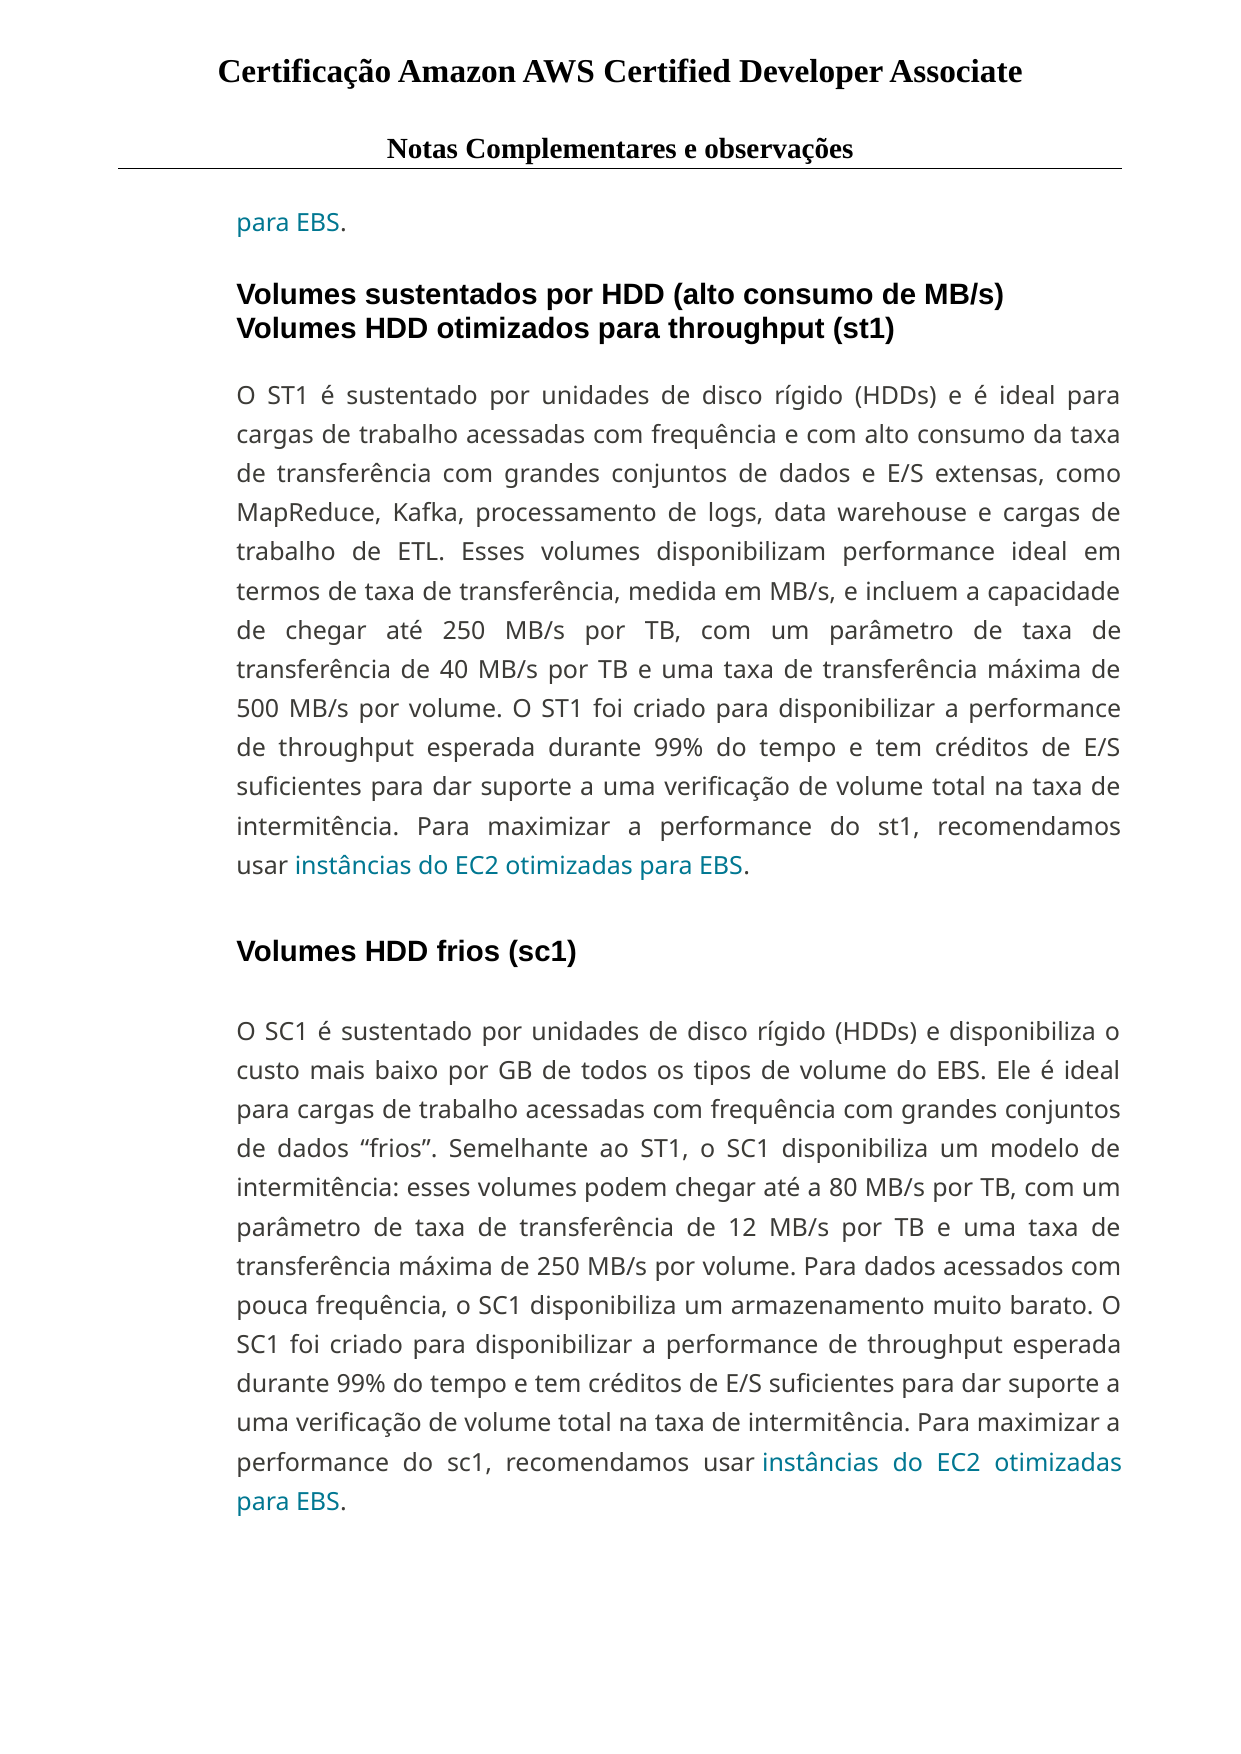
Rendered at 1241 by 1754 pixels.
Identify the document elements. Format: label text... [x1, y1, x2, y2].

subtitle Volumes HDD otimizados para throughput (st1) [236, 311, 1122, 344]
text para EBS. [236, 205, 1122, 239]
text O SC1 é sustentado por unidades de disco rígido (HDDs) e disponibiliza o custo mais baixo por GB de todos os tipos de volume do EBS. Ele é ideal para cargas de trabalho acessadas com frequência com grandes conjuntos de dados “frios”. Semelhante ao ST1, o SC1 disponibiliza um modelo de intermitência: esses volumes podem chegar até a 80 MB/s por TB, com um parâmetro de taxa de transferência de 12 MB/s por TB e uma taxa de transferência máxima de 250 MB/s por volume. Para dados acessados com pouca frequência, o SC1 disponibiliza um armazenamento muito barato. O SC1 foi criado para disponibilizar a performance de throughput esperada durante 99% do tempo e tem créditos de E/S suficientes para dar suporte a uma verificação de volume total na taxa de intermitência. Para maximizar a performance do sc1, recomendamos usar instâncias do EC2 otimizadas para EBS. [236, 1013, 1122, 1517]
text O ST1 é sustentado por unidades de disco rígido (HDDs) e é ideal para cargas de trabalho acessadas com frequência e com alto consumo da taxa de transferência com grandes conjuntos de dados e E/S extensas, como MapReduce, Kafka, processamento de logs, data warehouse e cargas de trabalho de ETL. Esses volumes disponibilizam performance ideal em termos de taxa de transferência, medida em MB/s, e incluem a capacidade de chegar até 250 MB/s por TB, com um parâmetro de taxa de transferência de 40 MB/s por TB e uma taxa de transferência máxima de 500 MB/s por volume. O ST1 foi criado para disponibilizar a performance de throughput esperada durante 99% do tempo e tem créditos de E/S suficientes para dar suporte a uma verificação de volume total na taxa de intermitência. Para maximizar a performance do st1, recomendamos usar instâncias do EC2 otimizadas para EBS. [236, 377, 1122, 881]
subtitle Volumes sustentados por HDD (alto consumo de MB/s) [236, 277, 1122, 311]
subtitle Volumes HDD frios (sc1) [236, 934, 1122, 968]
